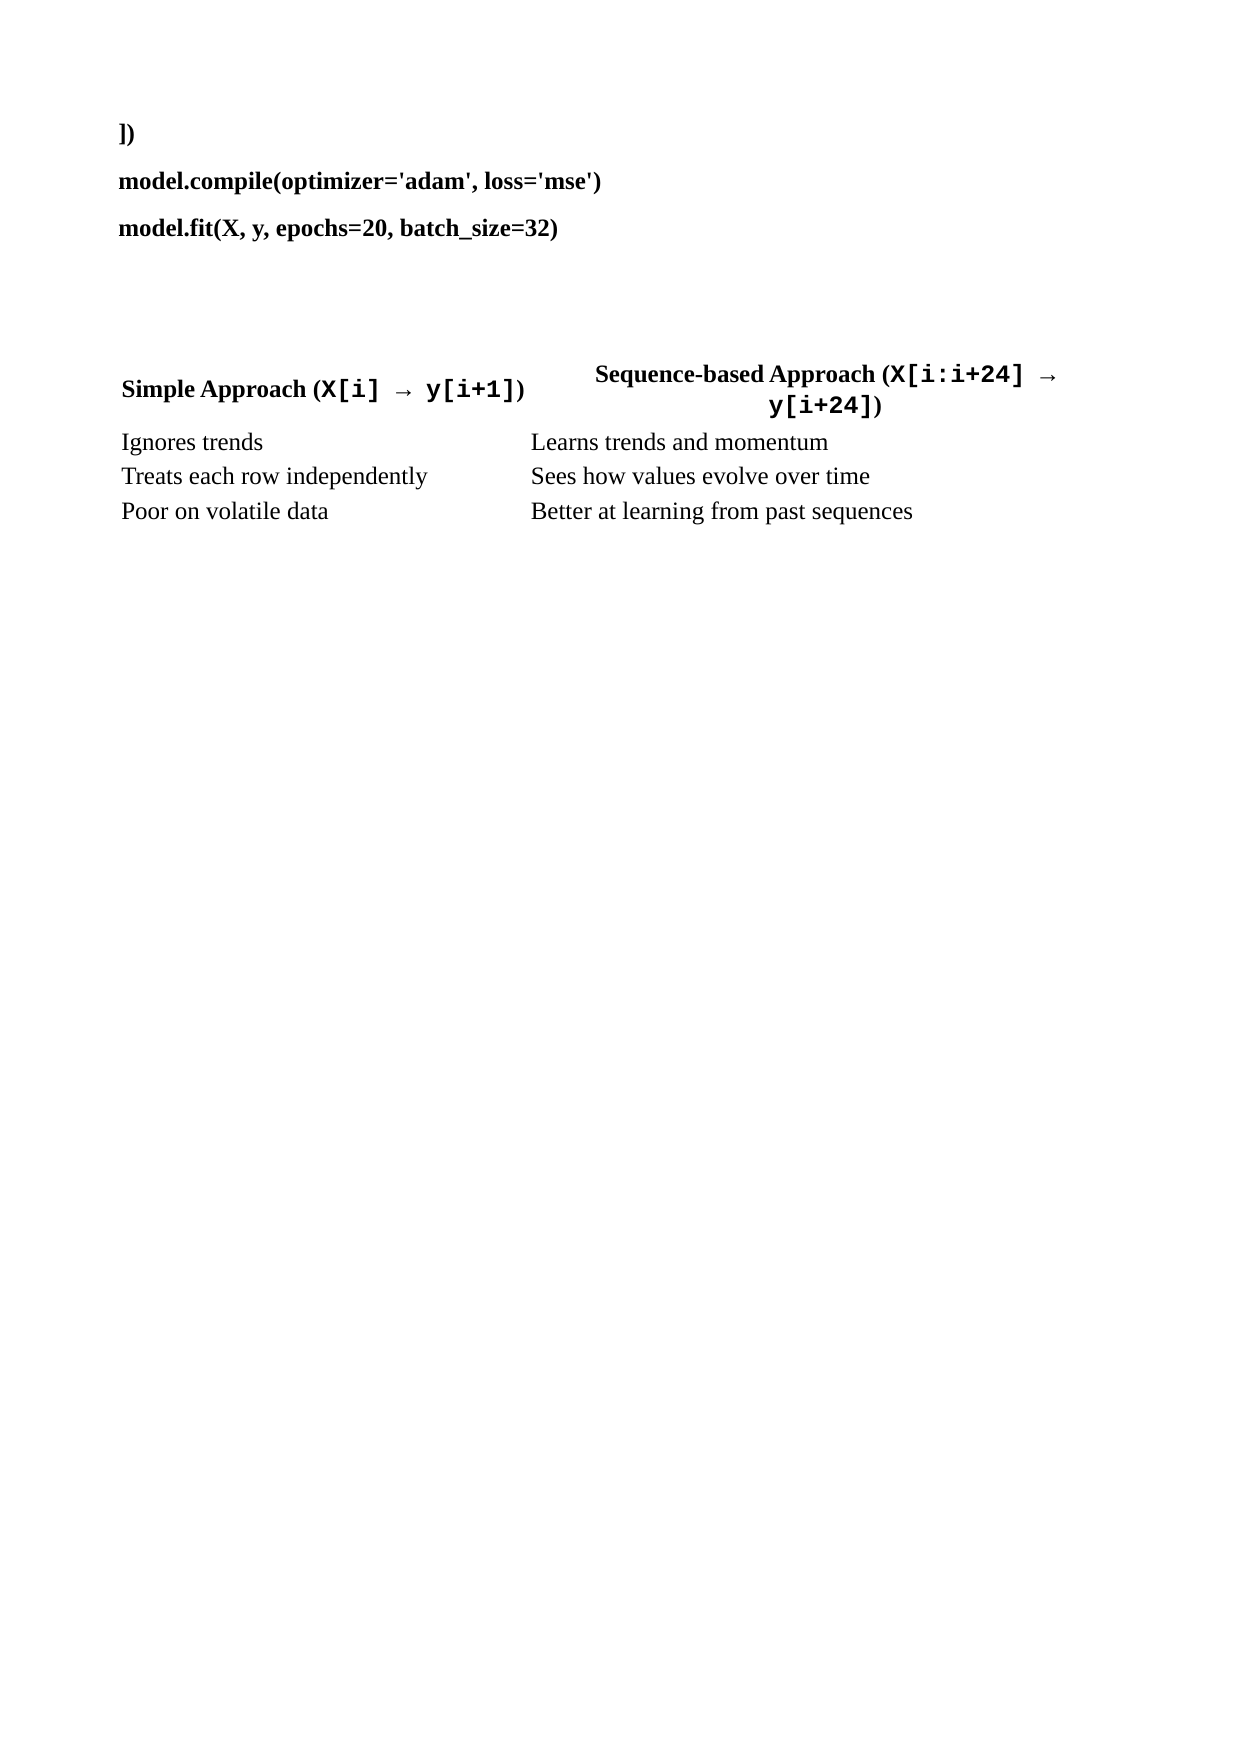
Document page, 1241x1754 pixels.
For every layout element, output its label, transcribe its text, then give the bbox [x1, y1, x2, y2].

text model.fit(X, y, epochs=20, batch_size=32) [118, 213, 1122, 242]
table_cell Learns trends and momentum [528, 424, 1122, 458]
table_cell Ignores trends [118, 424, 528, 458]
table_cell Better at learning from past sequences [528, 493, 1122, 527]
text ]) [118, 118, 1122, 147]
table_header Simple Approach (X[i] → y[i+1]) [118, 356, 528, 424]
text model.compile(optimizer='adam', loss='mse') [118, 166, 1122, 194]
table_cell Treats each row independently [118, 458, 528, 493]
table_cell Sees how values evolve over time [528, 458, 1122, 493]
table_cell Poor on volatile data [118, 493, 528, 527]
table_header Sequence-based Approach (X[i:i+24] → y[i+24]) [528, 356, 1122, 424]
